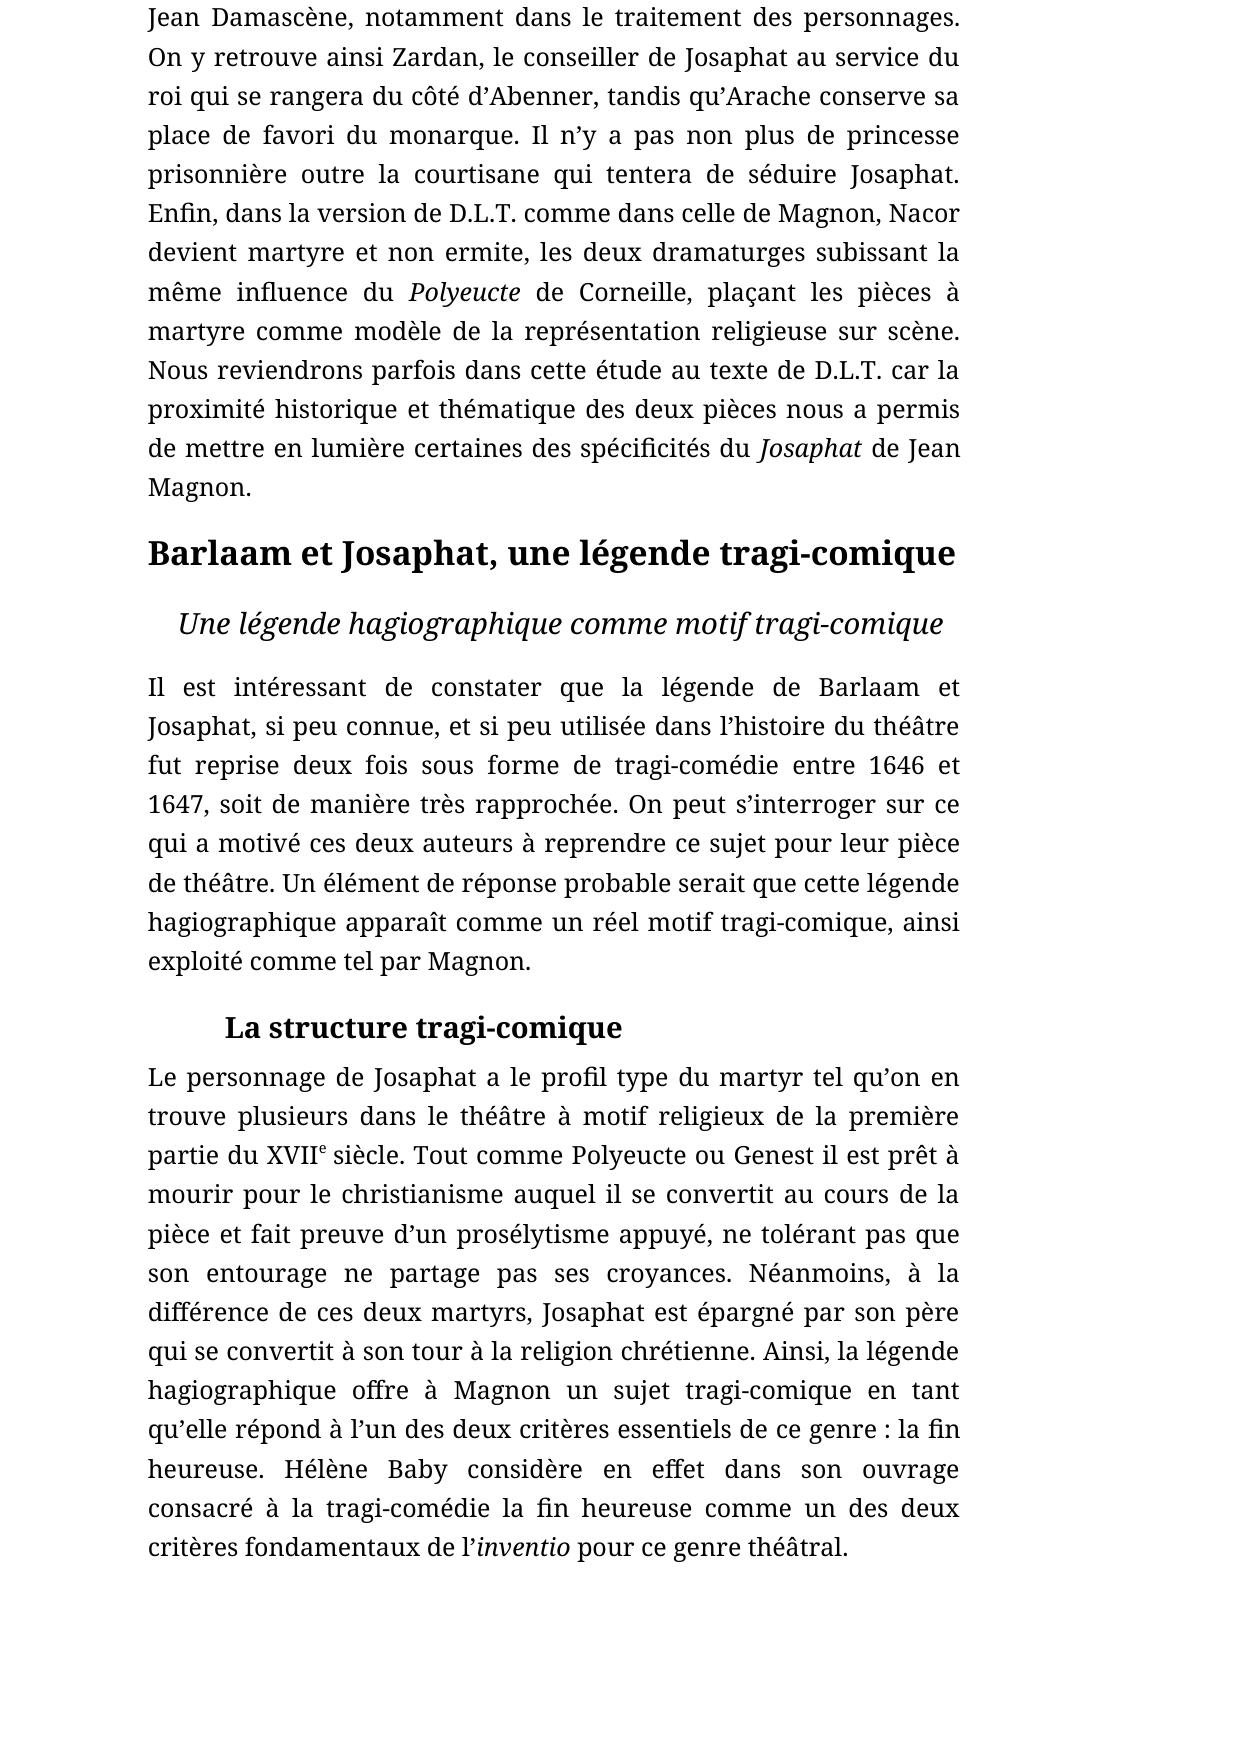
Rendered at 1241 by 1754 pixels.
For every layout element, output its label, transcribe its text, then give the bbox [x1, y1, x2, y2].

subtitle Une légende hagiographique comme motif tragi-comique [177, 603, 961, 643]
text Jean Damascène, notamment dans le traitement des personnages. On y retrouve ainsi Zardan, le conseiller de Josaphat au service du roi qui se rangera du côté d’Abenner, tandis qu’Arache conserve sa place de favori du monarque. Il n’y a pas non plus de princesse prisonnière outre la courtisane qui tentera de séduire Josaphat. Enfin, dans la version de D.L.T. comme dans celle de Magnon, Nacor devient martyre et non ermite, les deux dramaturges subissant la même influence du Polyeucte de Corneille, plaçant les pièces à martyre comme modèle de la représentation religieuse sur scène. Nous reviendrons parfois dans cette étude au texte de D.L.T. car la proximité historique et thématique des deux pièces nous a permis de mettre en lumière certaines des spécificités du Josaphat de Jean Magnon. [148, 0, 961, 504]
text Le personnage de Josaphat a le profil type du martyr tel qu’on en trouve plusieurs dans le théâtre à motif religieux de la première partie du XVIIe siècle. Tout comme Polyeucte ou Genest il est prêt à mourir pour le christianisme auquel il se convertit au cours de la pièce et fait preuve d’un prosélytisme appuyé, ne tolérant pas que son entourage ne partage pas ses croyances. Néanmoins, à la différence de ces deux martyrs, Josaphat est épargné par son père qui se convertit à son tour à la religion chrétienne. Ainsi, la légende hagiographique offre à Magnon un sujet tragi-comique en tant qu’elle répond à l’un des deux critères essentiels de ce genre : la fin heureuse. Hélène Baby considère en effet dans son ouvrage consacré à la tragi-comédie la fin heureuse comme un des deux critères fondamentaux de l’inventio pour ce genre théâtral. [148, 1060, 961, 1564]
subtitle Barlaam et Josaphat, une légende tragi-comique [148, 530, 1092, 575]
subtitle La structure tragi-comique [224, 1008, 961, 1047]
text Il est intéressant de constater que la légende de Barlaam et Josaphat, si peu connue, et si peu utilisée dans l’histoire du théâtre fut reprise deux fois sous forme de tragi-comédie entre 1646 et 1647, soit de manière très rapprochée. On peut s’interroger sur ce qui a motivé ces deux auteurs à reprendre ce sujet pour leur pièce de théâtre. Un élément de réponse probable serait que cette légende hagiographique apparaît comme un réel motif tragi-comique, ainsi exploité comme tel par Magnon. [148, 669, 961, 978]
